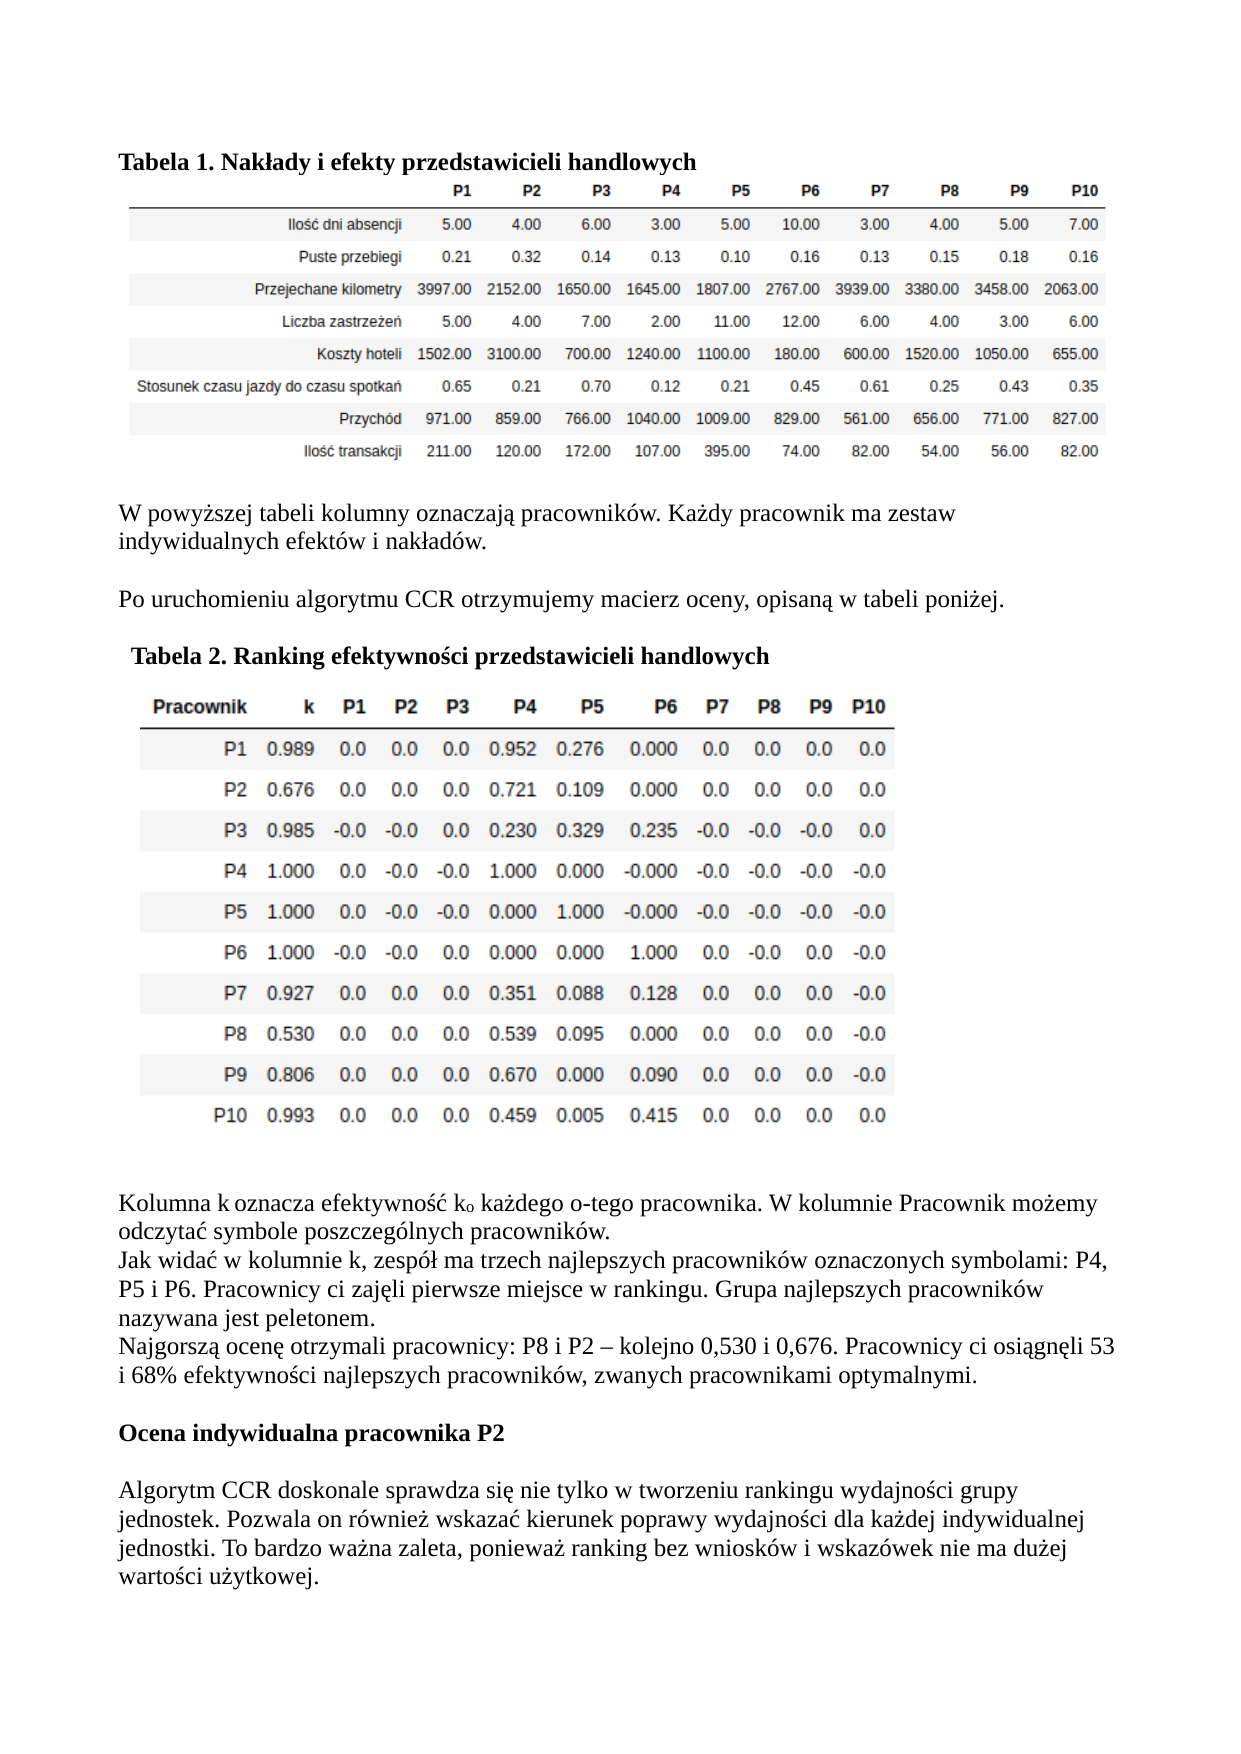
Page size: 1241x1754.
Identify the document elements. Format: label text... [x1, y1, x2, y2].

picture [118, 175, 1123, 469]
text Po uruchomieniu algorytmu CCR otrzymujemy macierz oceny, opisaną w tabeli poniżej. [118, 584, 1122, 613]
text Najgorszą ocenę otrzymali pracownicy: P8 i P2 – kolejno 0,530 i 0,676. Pracownicy ci osiągnęli 53 i 68% efektywności najlepszych pracowników, zwanych pracownikami optymalnymi. [118, 1331, 1122, 1389]
text W powyższej tabeli kolumny oznaczają pracowników. Każdy pracownik ma zestaw indywidualnych efektów i nakładów. [118, 498, 1122, 555]
text Tabela 1. Nakłady i efekty przedstawicieli handlowych [118, 147, 1122, 175]
text Algorytm CCR doskonale sprawdza się nie tylko w tworzeniu rankingu wydajności grupy jednostek. Pozwala on również wskazać kierunek poprawy wydajności dla każdej indywidualnej jednostki. To bardzo ważna zaleta, ponieważ ranking bez wniosków i wskazówek nie ma dużej wartości użytkowej. [118, 1475, 1122, 1590]
text Ocena indywidualna pracownika P2 [118, 1418, 1122, 1446]
picture [140, 673, 898, 1149]
text Kolumna k oznacza efektywność ko każdego o-tego pracownika. W kolumnie Pracownik możemy odczytać symbole poszczególnych pracowników. [118, 1188, 1122, 1245]
text Jak widać w kolumnie k, zespół ma trzech najlepszych pracowników oznaczonych symbolami: P4, P5 i P6. Pracownicy ci zajęli pierwsze miejsce w rankingu. Grupa najlepszych pracowników nazywana jest peletonem. [118, 1245, 1122, 1331]
text Tabela 2. Ranking efektywności przedstawicieli handlowych [118, 641, 1122, 670]
